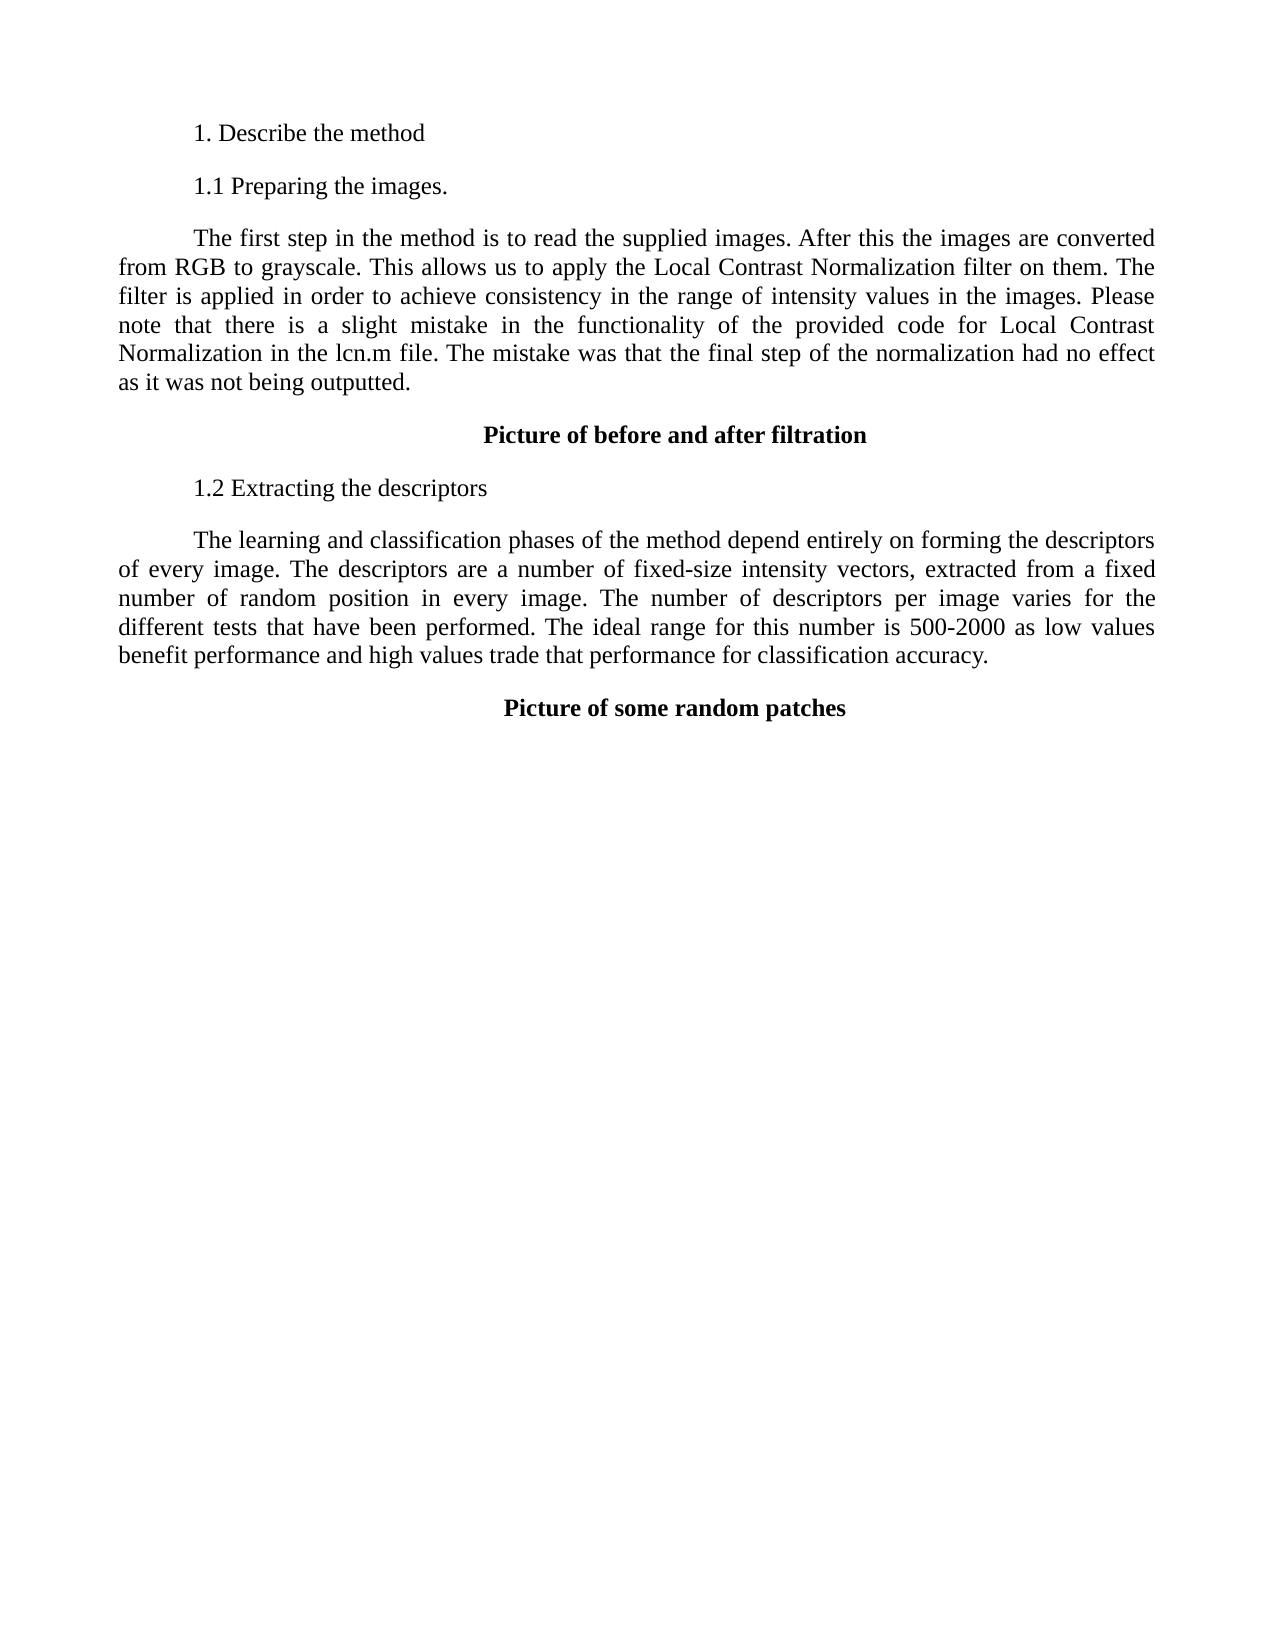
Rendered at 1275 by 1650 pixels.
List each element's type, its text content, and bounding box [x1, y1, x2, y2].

text 1.2 Extracting the descriptors [118, 473, 1157, 501]
text Picture of before and after filtration [118, 420, 1157, 449]
text 1.1 Preparing the images. [118, 171, 1157, 199]
text The learning and classification phases of the method depend entirely on forming the descriptors of every image. The descriptors are a number of fixed-size intensity vectors, extracted from a fixed number of random position in every image. The number of descriptors per image varies for the different tests that have been performed. The ideal range for this number is 500-2000 as low values benefit performance and high values trade that performance for classification accuracy. [118, 525, 1157, 669]
text Picture of some random patches [118, 693, 1157, 722]
text 1. Describe the method [118, 118, 1157, 147]
text The first step in the method is to read the supplied images. After this the images are converted from RGB to grayscale. This allows us to apply the Local Contrast Normalization filter on them. The filter is applied in order to achieve consistency in the range of intensity values in the images. Please note that there is a slight mistake in the functionality of the provided code for Local Contrast Normalization in the lcn.m file. The mistake was that the final step of the normalization had no effect as it was not being outputted. [118, 223, 1157, 396]
